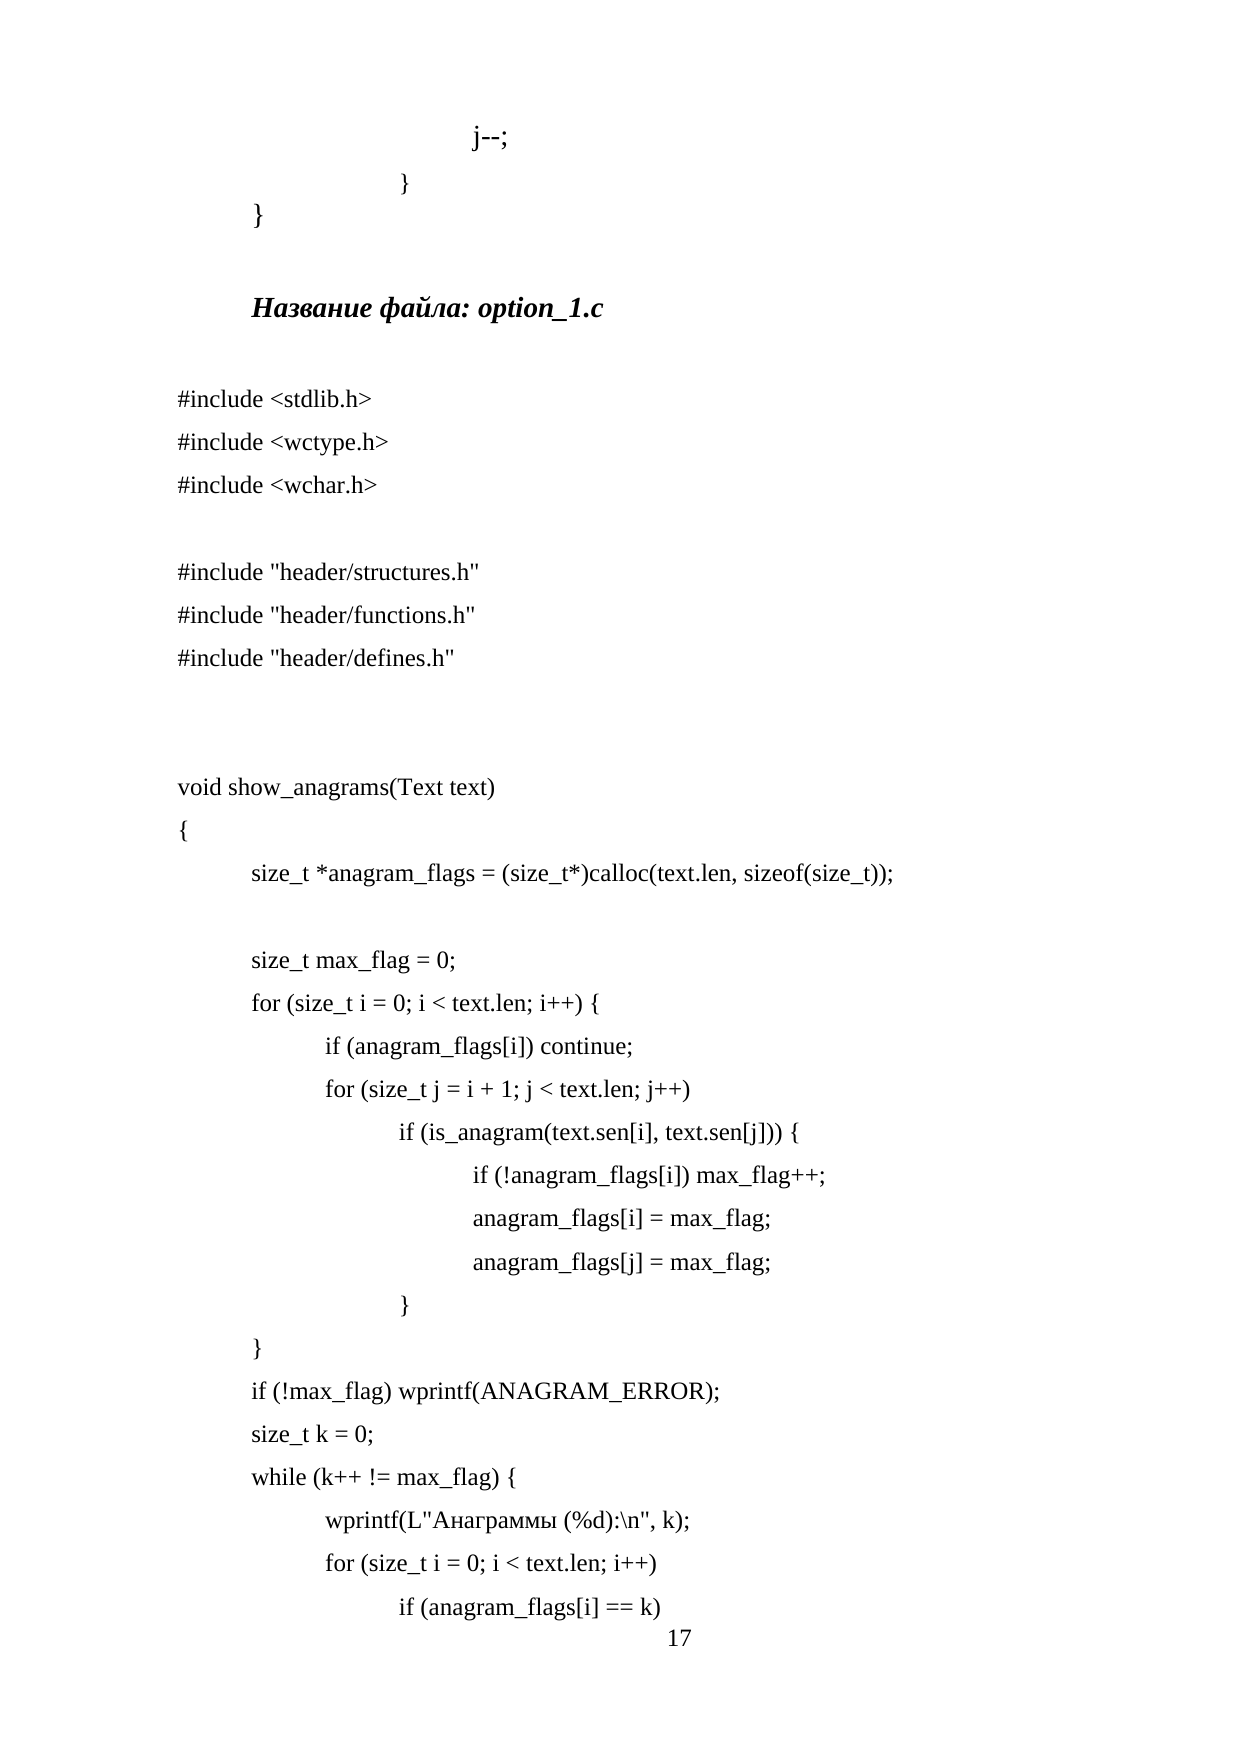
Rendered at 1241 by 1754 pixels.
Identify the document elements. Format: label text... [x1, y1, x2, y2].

text while (k++ != max_flag) { [177, 1462, 1181, 1491]
text Название файла: option_1.c [177, 291, 1181, 324]
text void show_anagrams(Text text) [177, 772, 1181, 801]
text j--; [177, 118, 1181, 152]
text #include <wctype.h> [177, 427, 1181, 456]
text size_t k = 0; [177, 1419, 1181, 1448]
text #include <wchar.h> [177, 470, 1181, 499]
text #include <stdlib.h> [177, 384, 1181, 413]
text anagram_flags[i] = max_flag; [177, 1203, 1181, 1232]
text anagram_flags[j] = max_flag; [177, 1247, 1181, 1275]
text size_t *anagram_flags = (size_t*)calloc(text.len, sizeof(size_t)); [177, 858, 1181, 887]
text #include "header/defines.h" [177, 643, 1181, 672]
text if (is_anagram(text.sen[i], text.sen[j])) { [177, 1117, 1181, 1146]
text if (anagram_flags[i]) continue; [177, 1031, 1181, 1060]
text wprintf(L"Анаграммы (%d):\n", k); [177, 1505, 1181, 1534]
text #include "header/functions.h" [177, 600, 1181, 628]
text for (size_t i = 0; i < text.len; i++) { [177, 988, 1181, 1017]
text if (!anagram_flags[i]) max_flag++; [177, 1160, 1181, 1189]
text { [177, 815, 1181, 844]
text } [177, 197, 1181, 231]
text for (size_t j = i + 1; j < text.len; j++) [177, 1074, 1181, 1103]
text if (anagram_flags[i] == k) [177, 1592, 1181, 1620]
text #include "header/structures.h" [177, 557, 1181, 585]
text } [177, 1333, 1181, 1362]
text size_t max_flag = 0; [177, 945, 1181, 973]
text for (size_t i = 0; i < text.len; i++) [177, 1548, 1181, 1577]
text } [177, 1290, 1181, 1318]
text } [177, 168, 1181, 197]
text if (!max_flag) wprintf(ANAGRAM_ERROR); [177, 1376, 1181, 1405]
